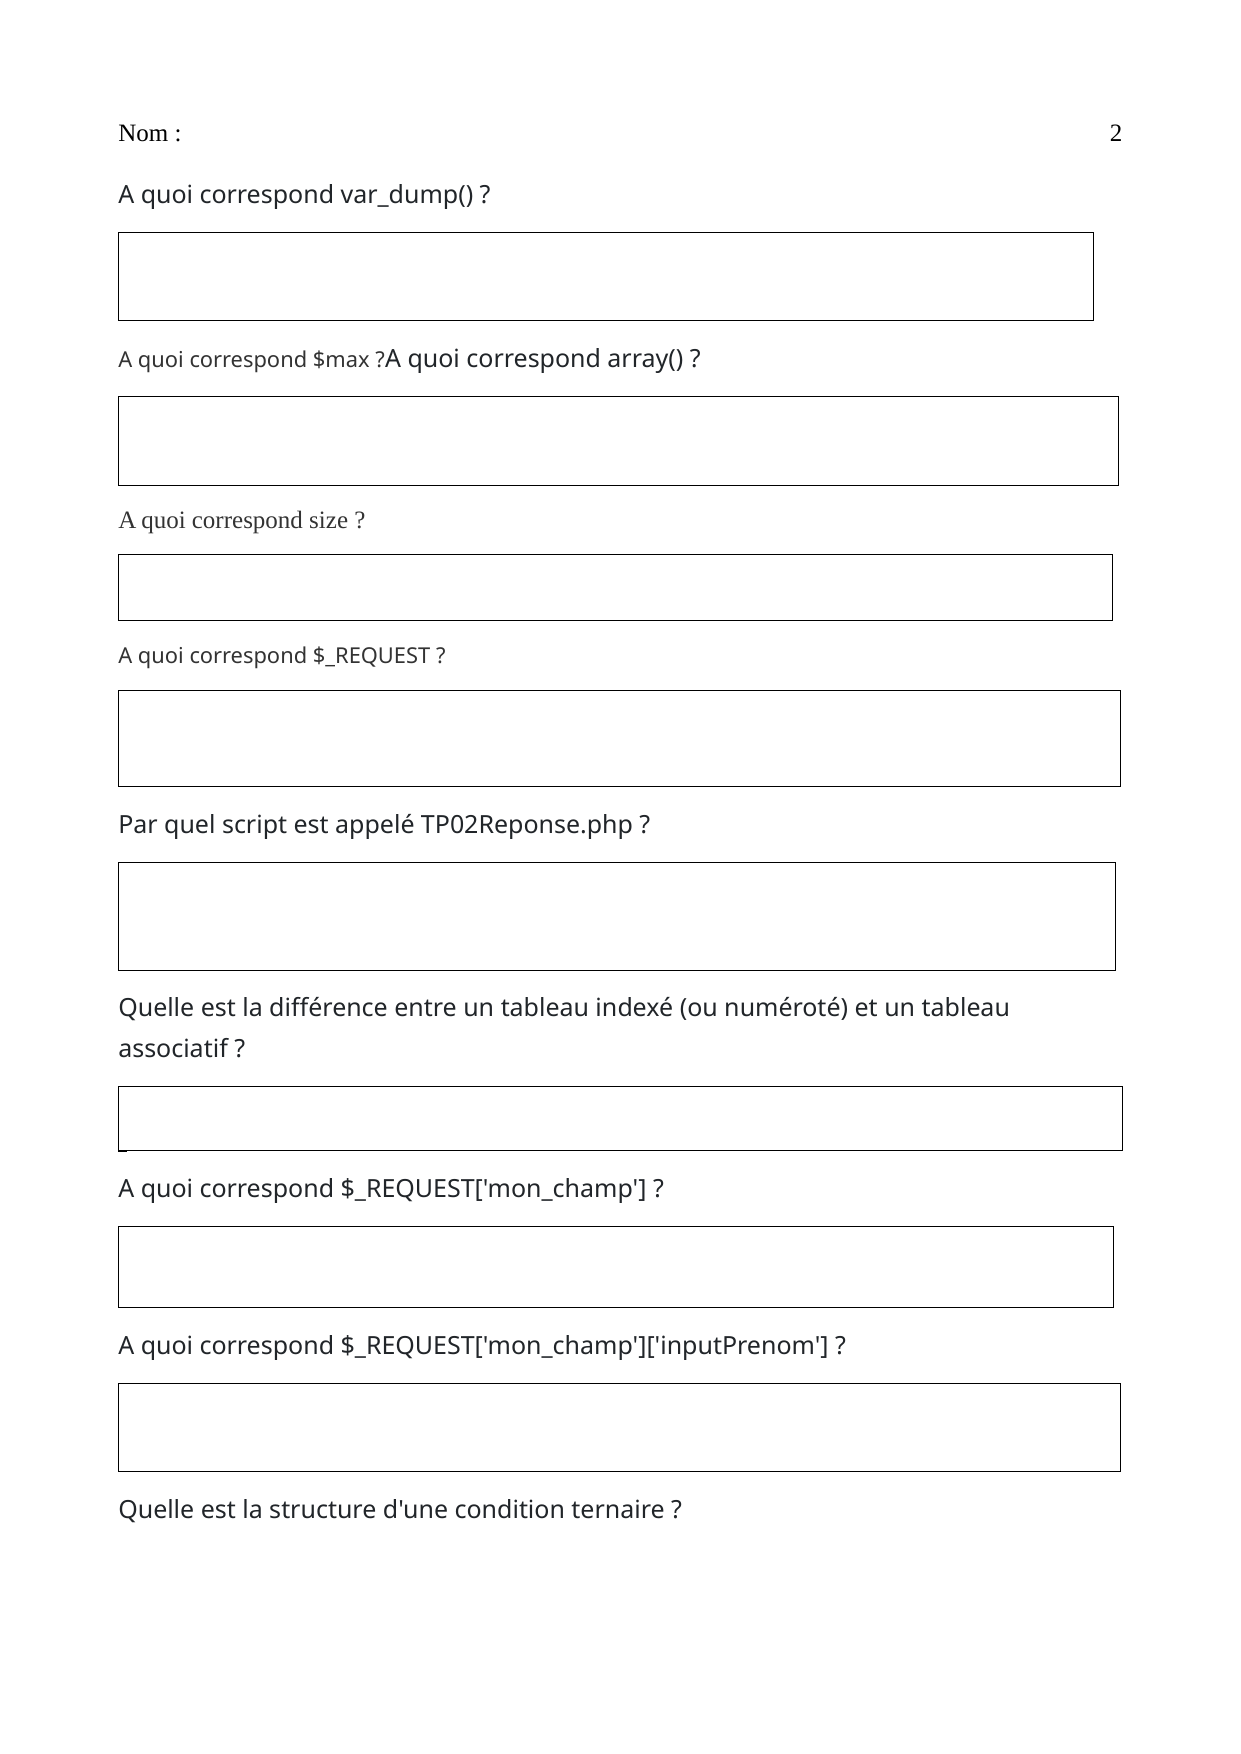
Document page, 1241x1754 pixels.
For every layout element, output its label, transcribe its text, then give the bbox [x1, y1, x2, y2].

text A quoi correspond $_REQUEST['mon_champ']['inputPrenom'] ? [118, 1328, 1122, 1362]
text A quoi correspond $max ?A quoi correspond array() ? [118, 341, 1122, 375]
text A quoi correspond var_dump() ? [118, 176, 1122, 210]
text A quoi correspond $_REQUEST ? [118, 640, 1122, 670]
text A quoi correspond $_REQUEST['mon_champ'] ? [118, 1171, 1122, 1205]
text A quoi correspond size ? [118, 505, 1122, 534]
text Quelle est la structure d'une condition ternaire ? [118, 1492, 1122, 1526]
text Par quel script est appelé TP02Reponse.php ? [118, 807, 1122, 841]
text Quelle est la différence entre un tableau indexé (ou numéroté) et un tableau associatif ? [118, 990, 1122, 1065]
